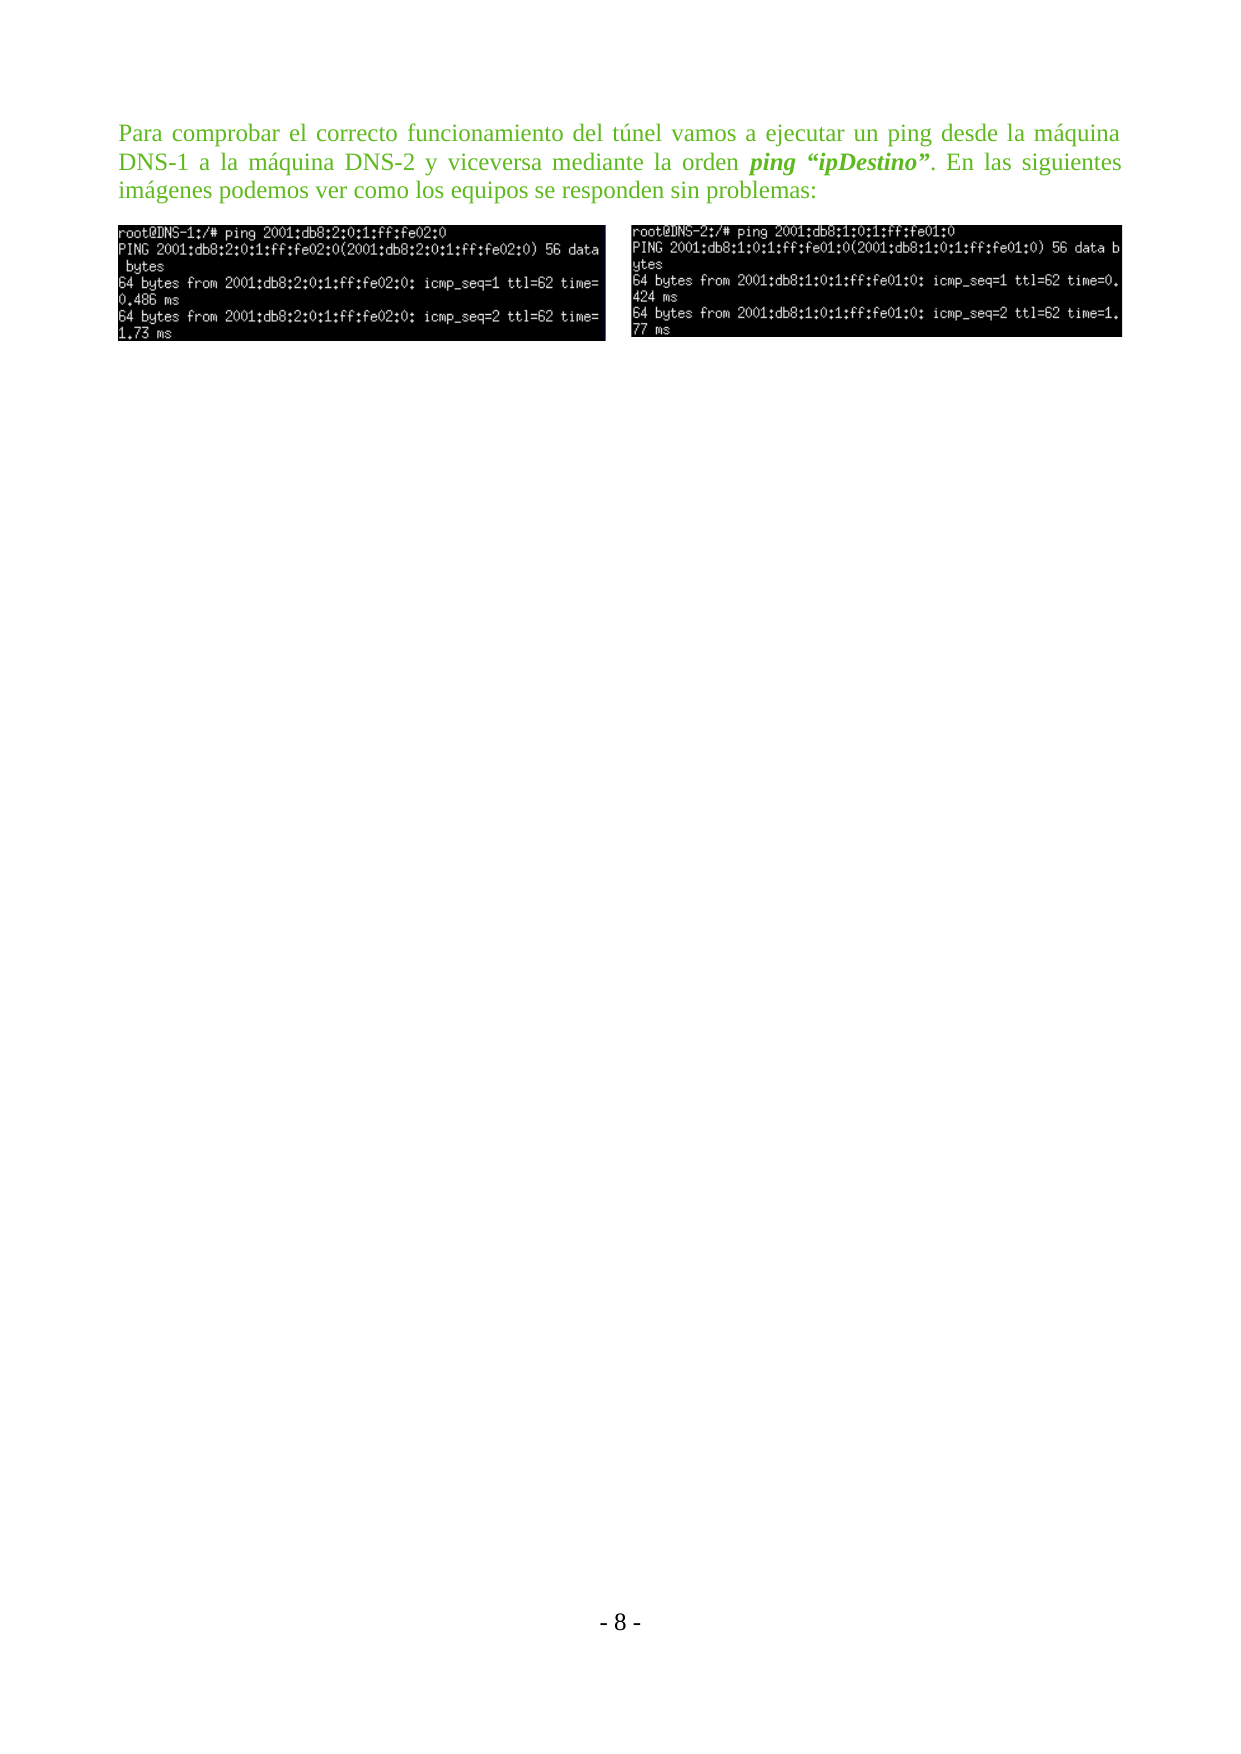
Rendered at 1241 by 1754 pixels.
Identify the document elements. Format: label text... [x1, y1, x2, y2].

picture [118, 225, 606, 341]
text Para comprobar el correcto funcionamiento del túnel vamos a ejecutar un ping desde la máquina DNS-1 a la máquina DNS-2 y viceversa mediante la orden ping “ipDestino”. En las siguientes imágenes podemos ver como los equipos se responden sin problemas: [118, 118, 1122, 204]
picture [631, 225, 1123, 337]
